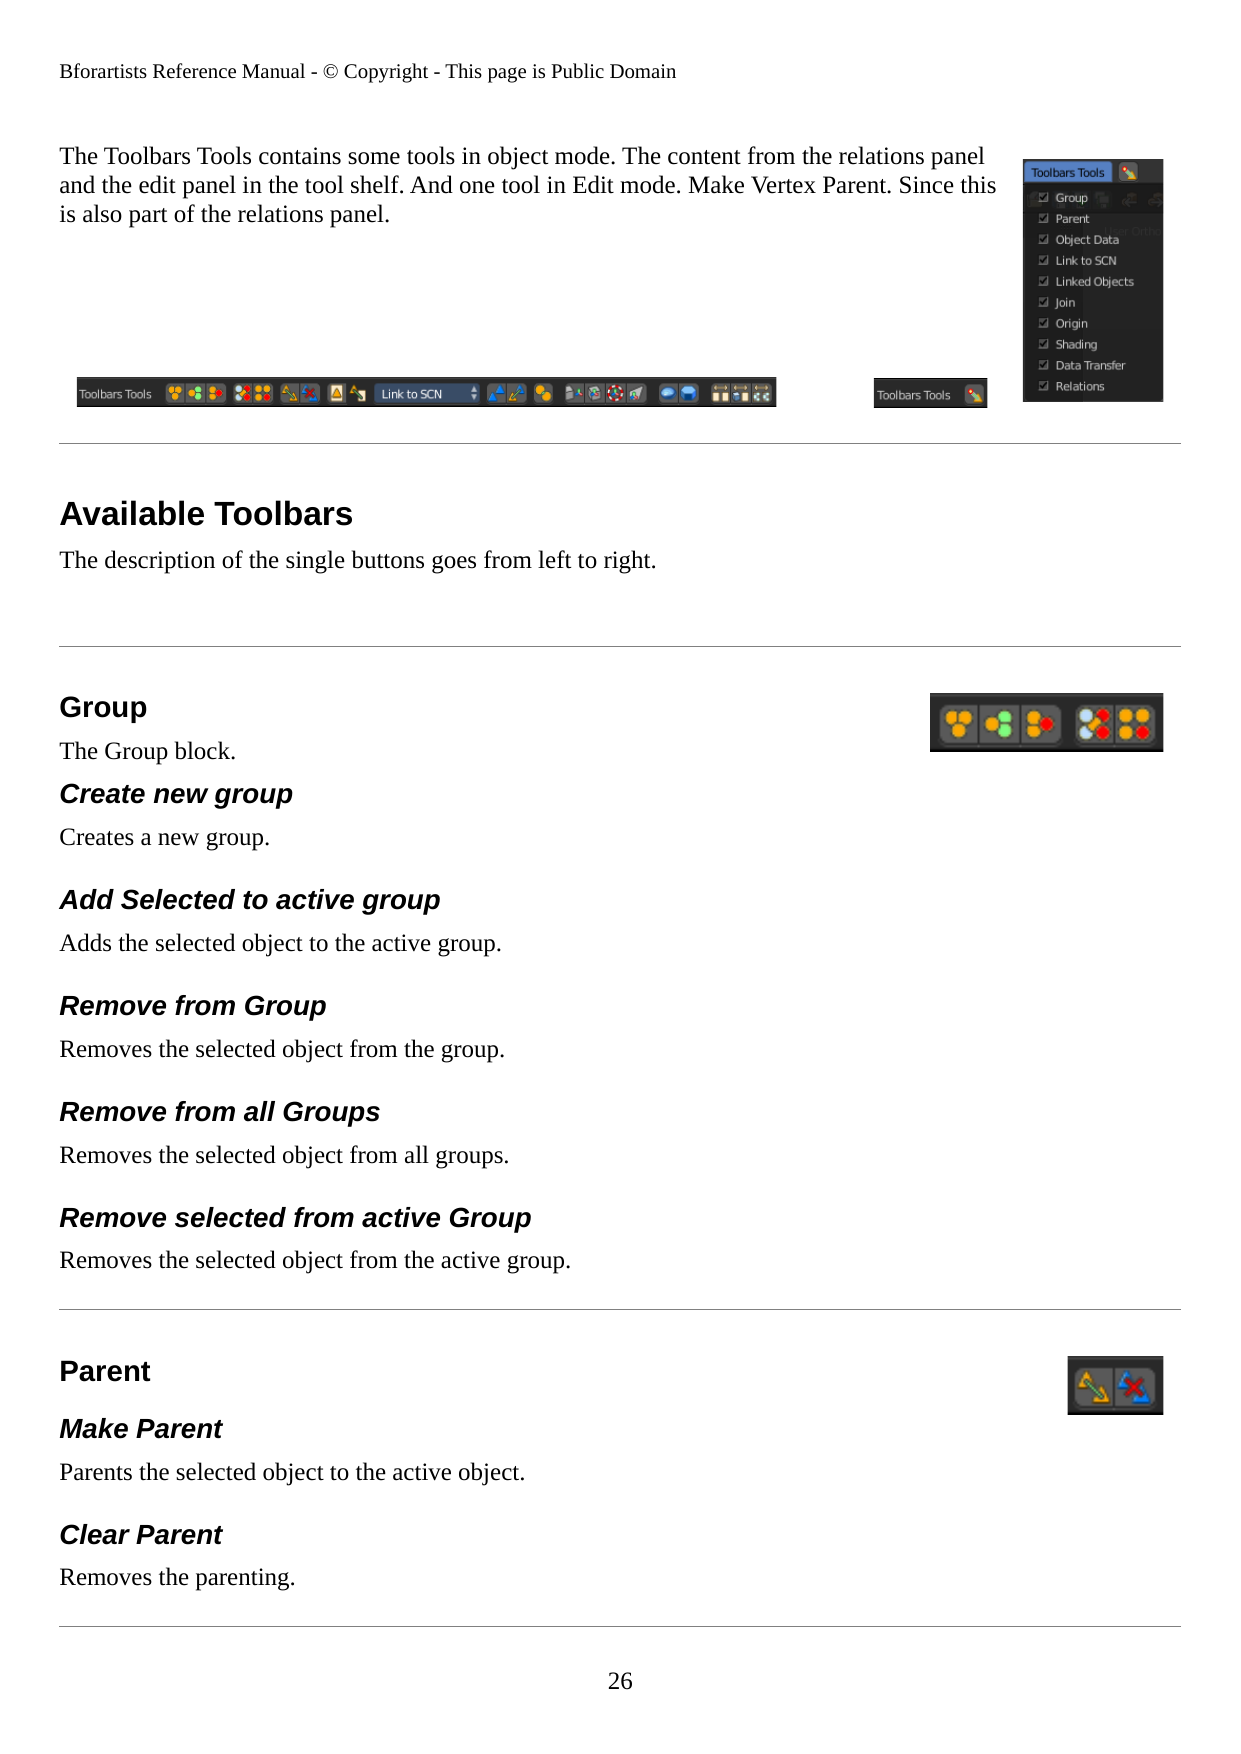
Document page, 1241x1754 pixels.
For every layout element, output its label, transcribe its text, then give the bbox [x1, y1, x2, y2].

text The Toolbars Tools contains some tools in object mode. The content from the relations panel and the edit panel in the tool shelf. And one tool in Edit mode. Make Vertex Parent. Since this is also part of the relations panel. [59, 141, 1181, 228]
text Removes the selected object from the active group. [59, 1246, 1181, 1274]
subtitle Clear Parent [59, 1518, 1181, 1550]
text The description of the single buttons goes from left to right. [59, 545, 1181, 574]
subtitle Remove from all Groups [59, 1095, 1181, 1127]
text Removes the selected object from all groups. [59, 1140, 1181, 1168]
picture [873, 378, 988, 408]
picture [930, 693, 1164, 752]
text Creates a new group. [59, 822, 1181, 851]
subtitle Remove selected from active Group [59, 1201, 1181, 1233]
text The Group block. [59, 736, 1181, 765]
subtitle Available Toolbars [59, 494, 1181, 532]
picture [76, 377, 777, 407]
text Removes the selected object from the group. [59, 1034, 1181, 1062]
subtitle Add Selected to active group [59, 883, 1181, 915]
subtitle Remove from Group [59, 989, 1181, 1021]
subtitle Group [59, 690, 1181, 724]
subtitle Make Parent [59, 1412, 1181, 1444]
picture [1067, 1356, 1164, 1415]
text Parents the selected object to the active object. [59, 1457, 1181, 1485]
subtitle Create new group [59, 777, 1181, 809]
text Removes the parenting. [59, 1562, 1181, 1591]
text Adds the selected object to the active group. [59, 928, 1181, 957]
picture [1022, 159, 1164, 402]
subtitle Parent [59, 1353, 1181, 1387]
